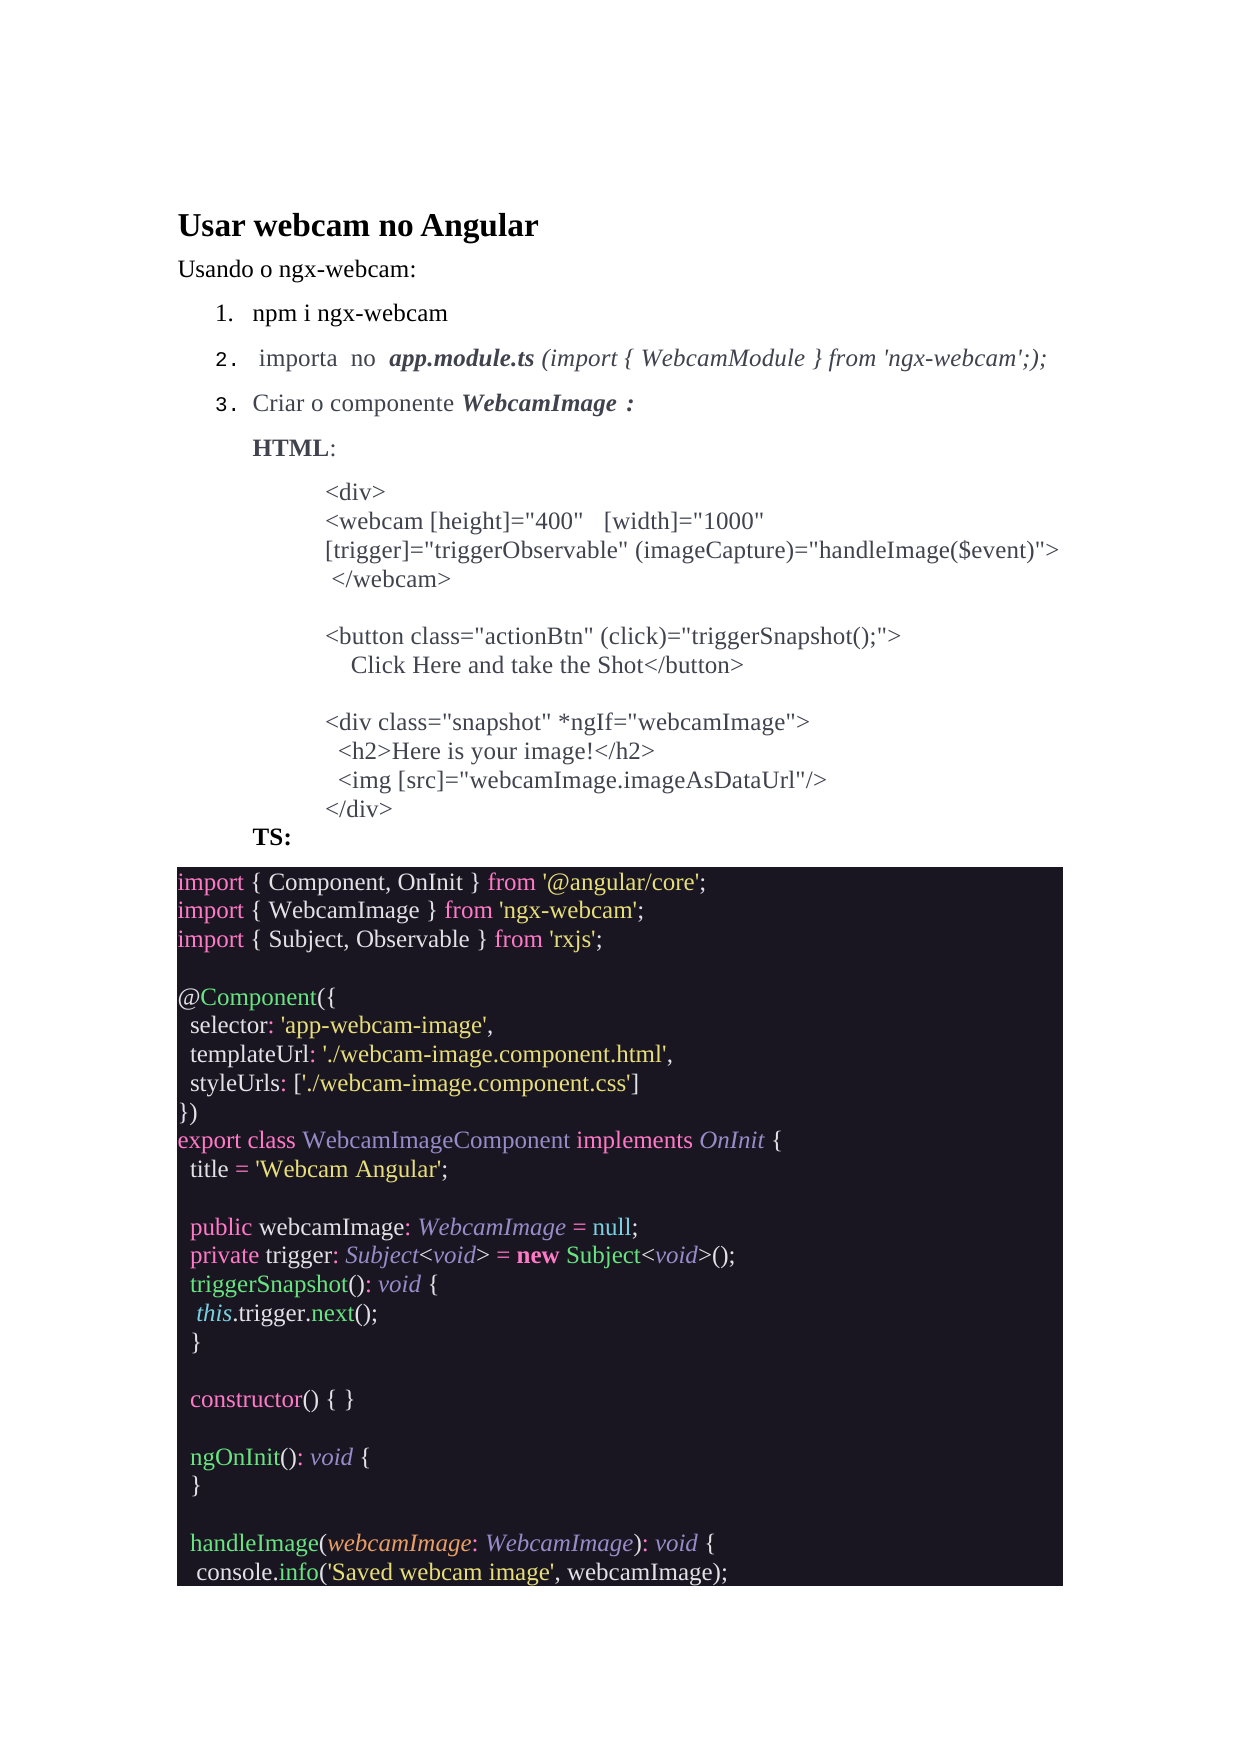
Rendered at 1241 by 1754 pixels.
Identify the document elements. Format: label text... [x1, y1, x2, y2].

text templateUrl: './webcam-image.component.html', [177, 1039, 1063, 1068]
text Click Here and take the Shot</button> [325, 650, 1063, 679]
text title = 'Webcam Angular'; [177, 1154, 1063, 1183]
text <button class="actionBtn" (click)="triggerSnapshot();"> [325, 621, 1063, 650]
text <img [src]="webcamImage.imageAsDataUrl"/> [325, 765, 1063, 794]
text export class WebcamImageComponent implements OnInit { [177, 1126, 1063, 1154]
text HTML: [252, 433, 1063, 462]
text selector: 'app-webcam-image', [177, 1011, 1063, 1039]
text <div> [325, 477, 1063, 506]
text styleUrls: ['./webcam-image.component.css'] [177, 1068, 1063, 1097]
text constructor() { } [177, 1384, 1063, 1413]
text TS: [252, 822, 1063, 851]
text @Component({ [177, 982, 1063, 1011]
text triggerSnapshot(): void { [177, 1269, 1063, 1298]
text } [177, 1471, 1063, 1499]
text </div> [325, 794, 1063, 822]
text }) [177, 1097, 1063, 1126]
subtitle Usar webcam no Angular [177, 205, 1063, 243]
text private trigger: Subject<void> = new Subject<void>(); [177, 1241, 1063, 1269]
text <h2>Here is your image!</h2> [325, 736, 1063, 765]
text ngOnInit(): void { [177, 1442, 1063, 1471]
list npm i ngx-webcam [215, 298, 1063, 327]
list Criar o componente WebcamImage : [215, 388, 1063, 417]
text <webcam [height]="400" [width]="1000" [trigger]="triggerObservable" (imageCapture)="handleImage($event)"> [325, 506, 1063, 564]
list importa no app.module.ts (import { WebcamModule } from 'ngx-webcam';); [215, 343, 1063, 372]
text this.trigger.next(); [177, 1298, 1063, 1327]
text import { Component, OnInit } from '@angular/core'; [177, 867, 1063, 896]
text Usando o ngx-webcam: [177, 254, 1063, 283]
text import { WebcamImage } from 'ngx-webcam'; [177, 896, 1063, 924]
text } [177, 1327, 1063, 1356]
text handleImage(webcamImage: WebcamImage): void { [177, 1528, 1063, 1557]
text public webcamImage: WebcamImage = null; [177, 1212, 1063, 1241]
text <div class="snapshot" *ngIf="webcamImage"> [325, 707, 1063, 736]
text </webcam> [325, 564, 1063, 592]
text import { Subject, Observable } from 'rxjs'; [177, 924, 1063, 953]
text console.info('Saved webcam image', webcamImage); [177, 1557, 1063, 1586]
